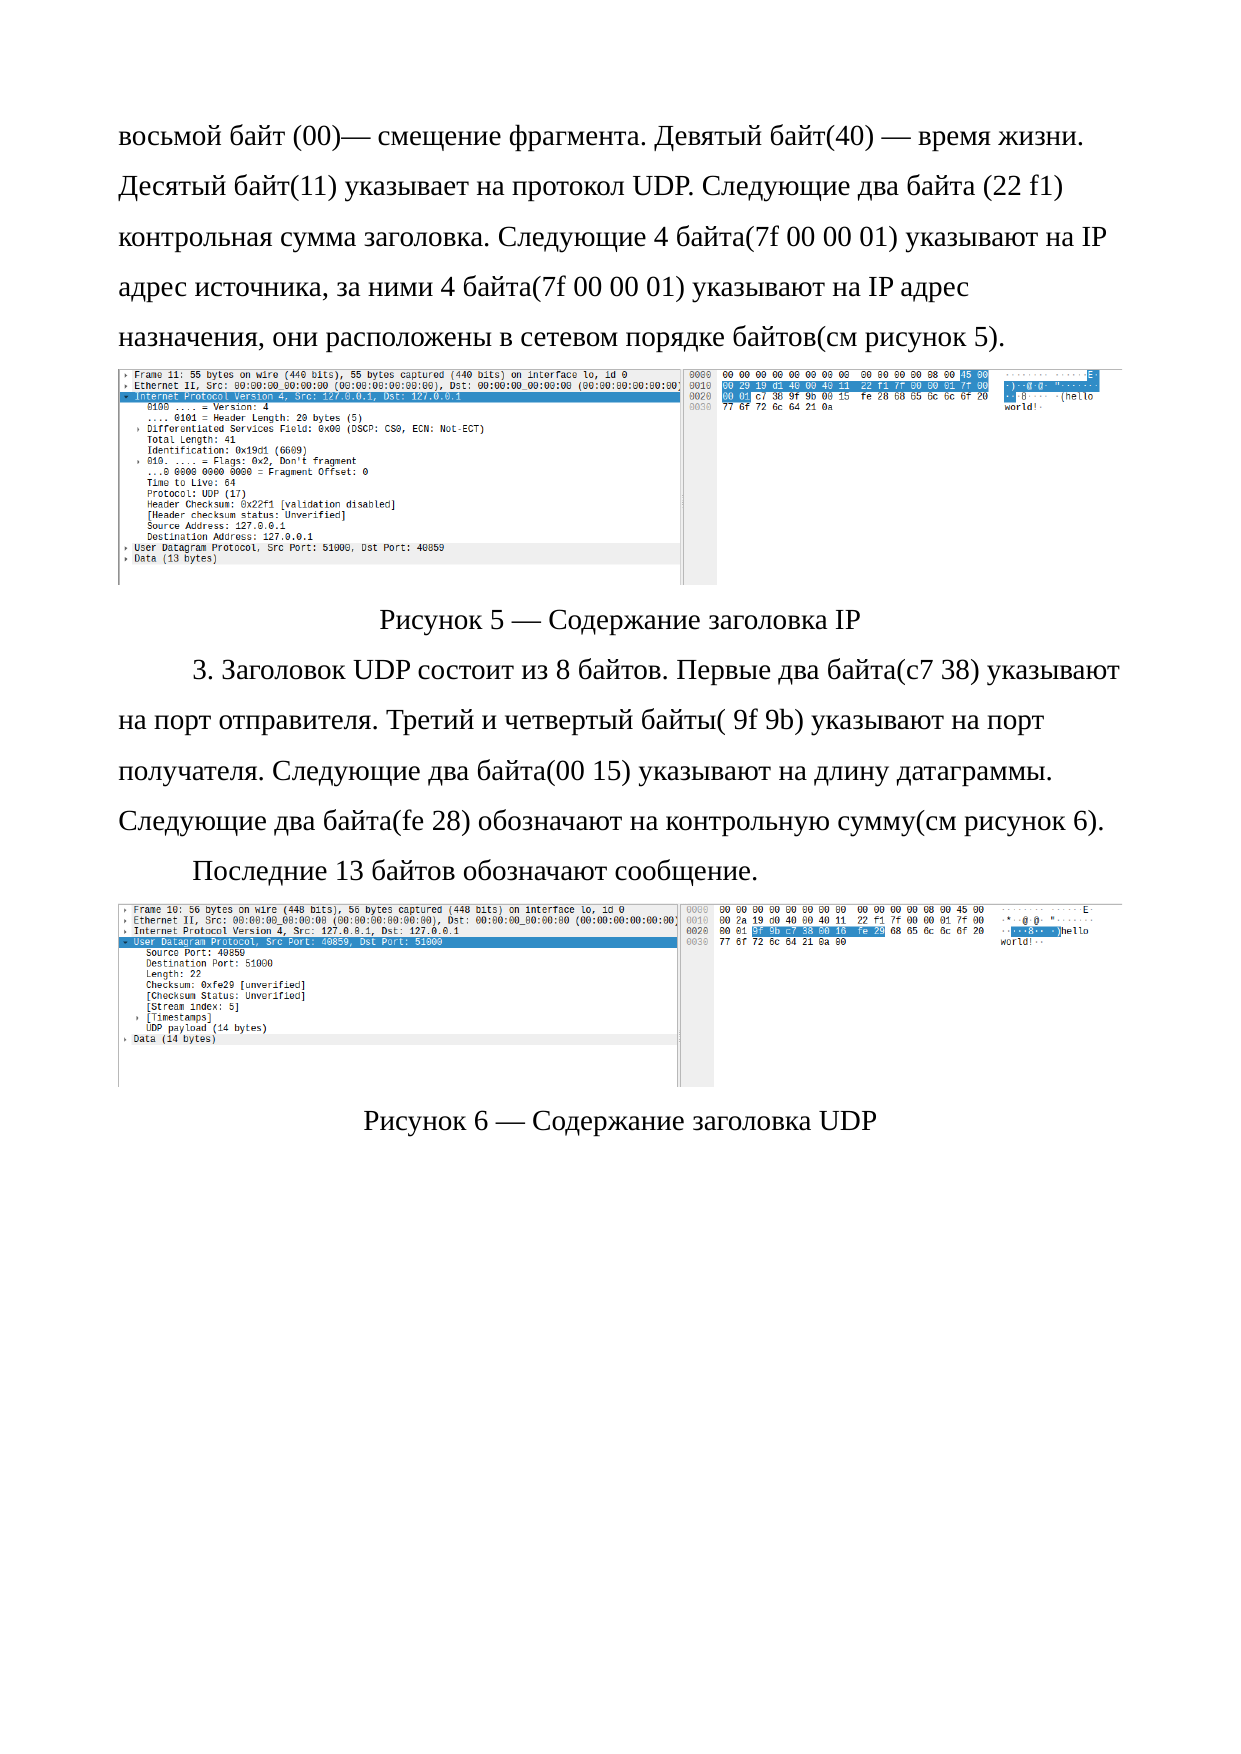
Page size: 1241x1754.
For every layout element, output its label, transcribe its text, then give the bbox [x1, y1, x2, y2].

picture [118, 369, 1123, 585]
text восьмой байт (00)— смещение фрагмента. Девятый байт(40) — время жизни. Десятый байт(11) указывает на протокол UDP. Следующие два байта (22 f1) контрольная сумма заголовка. Следующие 4 байта(7f 00 00 01) указывают на IP адрес источника, за ними 4 байта(7f 00 00 01) указывают на IP адрес назначения, они расположены в сетевом порядке байтов(см рисунок 5). [118, 118, 1122, 353]
text Последние 13 байтов обозначают сообщение. [118, 853, 1122, 887]
text Рисунок 5 — Содержание заголовка IP [118, 585, 1122, 635]
text 3. Заголовок UDP состоит из 8 байтов. Первые два байта(c7 38) указывают на порт отправителя. Третий и четвертый байты( 9f 9b) указывают на порт получателя. Следующие два байта(00 15) указывают на длину датаграммы. Следующие два байта(fe 28) обозначают на контрольную сумму(см рисунок 6). [118, 652, 1122, 837]
text Рисунок 6 — Содержание заголовка UDP [118, 1087, 1122, 1137]
picture [118, 903, 1123, 1087]
